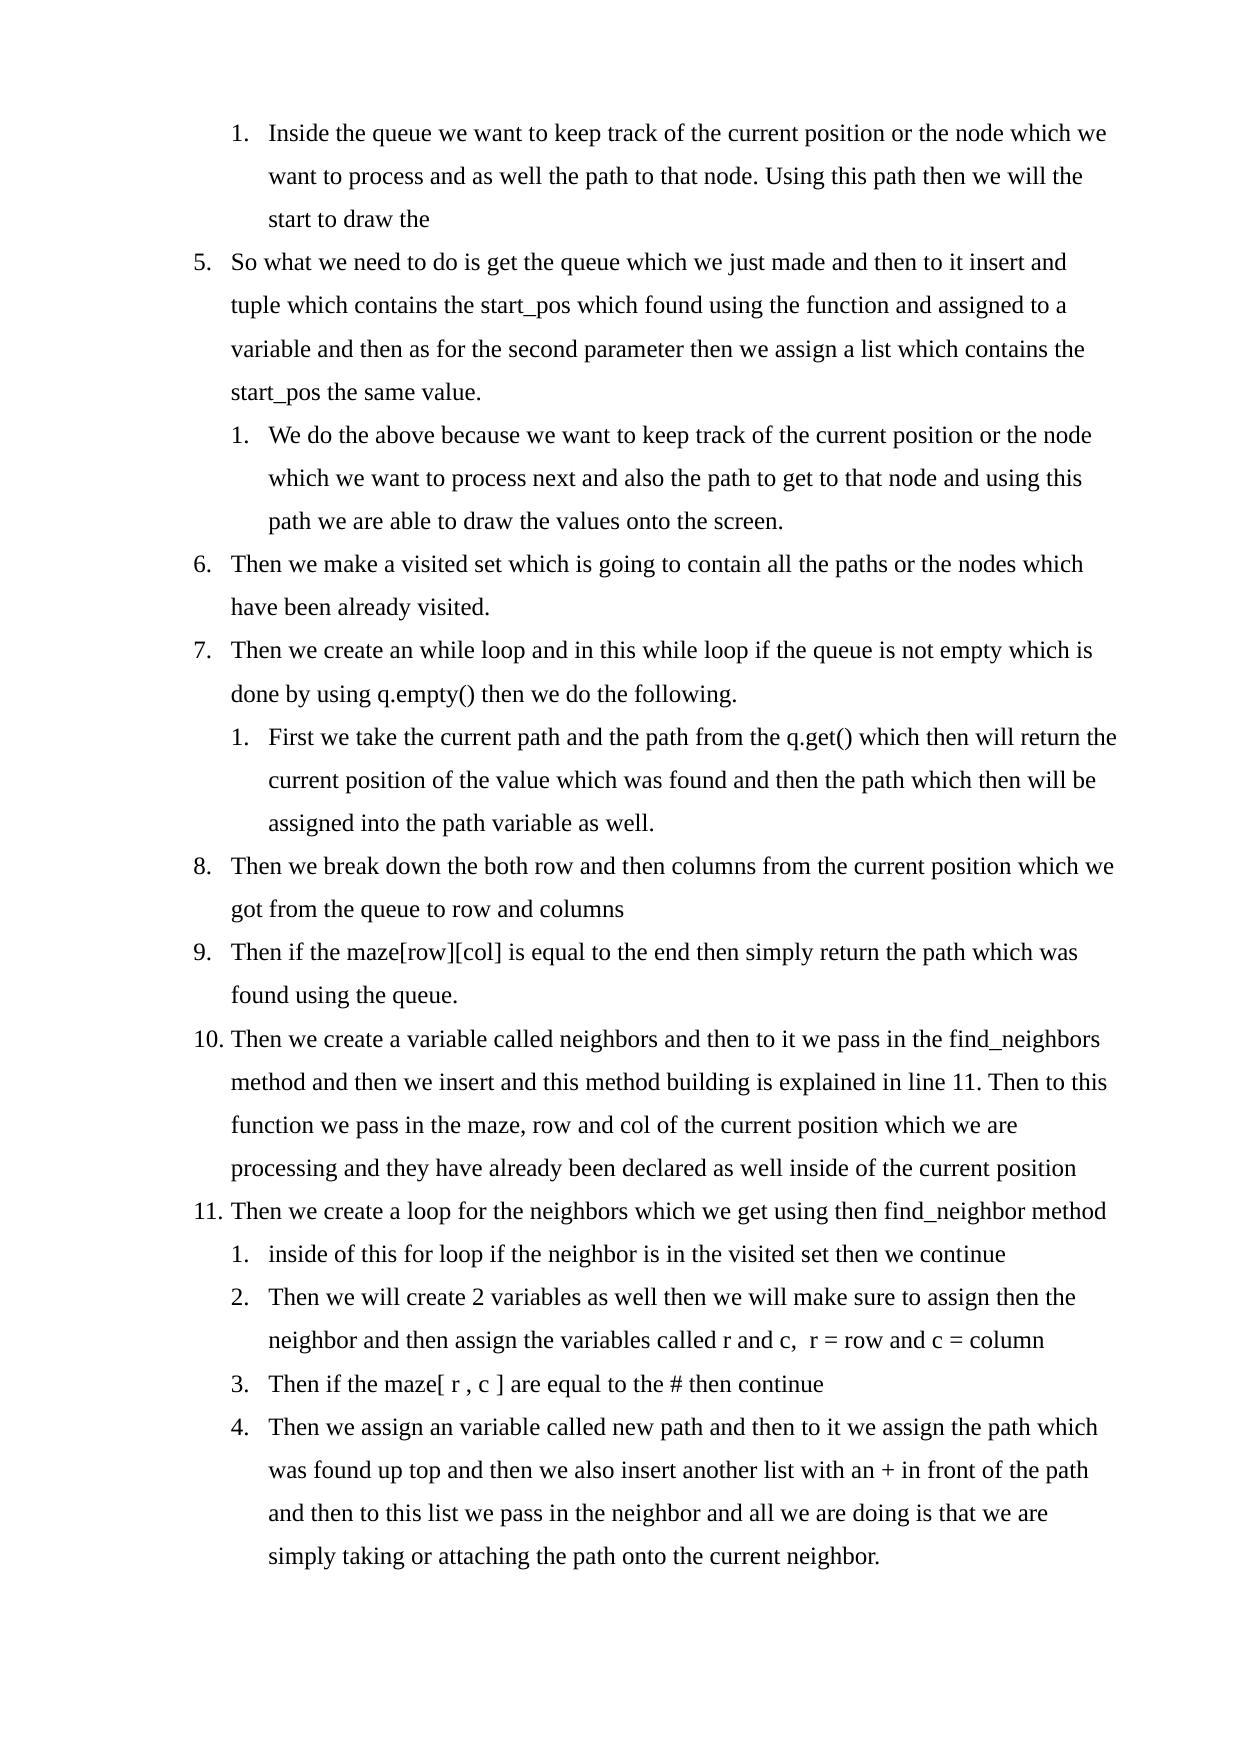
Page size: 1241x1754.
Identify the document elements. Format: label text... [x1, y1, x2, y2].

list Inside the queue we want to keep track of the current position or the node which we want to process and as well the path to that node. Using this path then we will the start to draw the [231, 118, 1122, 233]
list Then we make a visited set which is going to contain all the paths or the nodes which have been already visited. [193, 549, 1122, 621]
list inside of this for loop if the neighbor is in the visited set then we continue [231, 1239, 1122, 1268]
list Then we create a loop for the neighbors which we get using then find_neighbor method [193, 1196, 1122, 1225]
list Then we will create 2 variables as well then we will make sure to assign then the neighbor and then assign the variables called r and c, r = row and c = column [231, 1282, 1122, 1354]
list Then we assign an variable called new path and then to it we assign the path which was found up top and then we also insert another list with an + in front of the path and then to this list we pass in the neighbor and all we are doing is that we are simply taking or attaching the path onto the current neighbor. [231, 1412, 1122, 1570]
list Then if the maze[ r , c ] are equal to the # then continue [231, 1369, 1122, 1397]
list Then we create an while loop and in this while loop if the queue is not empty which is done by using q.empty() then we do the following. [193, 636, 1122, 707]
list Then if the maze[row][col] is equal to the end then simply return the path which was found using the queue. [193, 937, 1122, 1009]
list We do the above because we want to keep track of the current position or the node which we want to process next and also the path to get to that node and using this path we are able to draw the values onto the screen. [231, 420, 1122, 535]
list First we take the current path and the path from the q.get() which then will return the current position of the value which was found and then the path which then will be assigned into the path variable as well. [231, 722, 1122, 837]
list Then we break down the both row and then columns from the current position which we got from the queue to row and columns [193, 851, 1122, 923]
list So what we need to do is get the queue which we just made and then to it insert and tuple which contains the start_pos which found using the function and assigned to a variable and then as for the second parameter then we assign a list which contains the start_pos the same value. [193, 247, 1122, 406]
list Then we create a variable called neighbors and then to it we pass in the find_neighbors method and then we insert and this method building is explained in line 11. Then to this function we pass in the maze, row and col of the current position which we are processing and they have already been declared as well inside of the current position [193, 1024, 1122, 1182]
